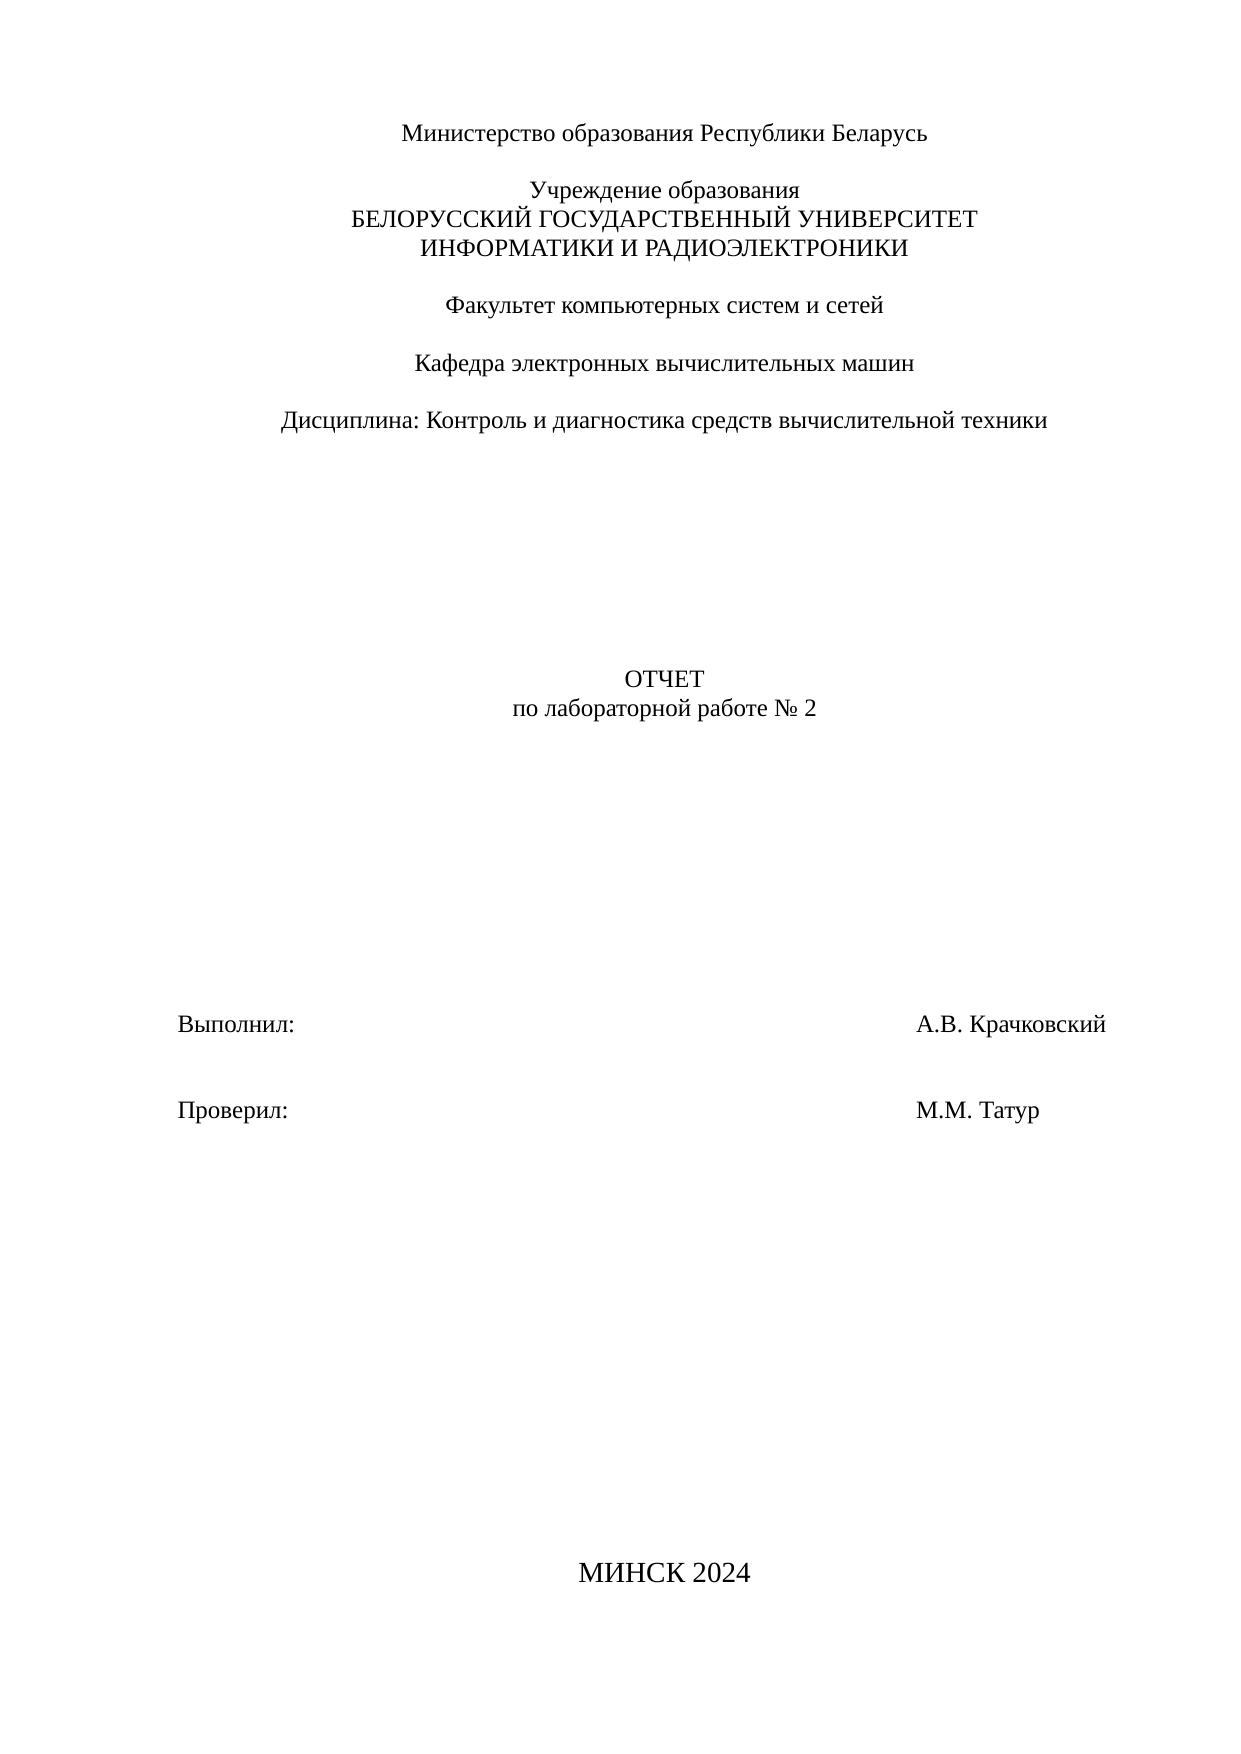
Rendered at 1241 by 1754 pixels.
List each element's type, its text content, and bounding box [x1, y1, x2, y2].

text Учреждение образования [177, 176, 1152, 204]
text по лабораторной работе № 2 [177, 693, 1152, 722]
text ИНФОРМАТИКИ И РАДИОЭЛЕКТРОНИКИ [177, 233, 1152, 262]
text Кафедра электронных вычислительных машин [177, 348, 1152, 377]
text Факультет компьютерных систем и сетей [177, 291, 1152, 319]
text БЕЛОРУССКИЙ ГОСУДАРСТВЕННЫЙ УНИВЕРСИТЕТ [177, 204, 1152, 233]
text Дисциплина: Контроль и диагностика средств вычислительной техники [177, 406, 1152, 434]
text МИНСК 2024 [177, 1556, 1152, 1589]
text Министерство образования Республики Беларусь [177, 118, 1152, 147]
text Выполнил: А.В. Крачковский [177, 1009, 1152, 1038]
text Проверил: М.М. Татур [177, 1067, 1152, 1124]
text ОТЧЕТ [177, 664, 1152, 693]
